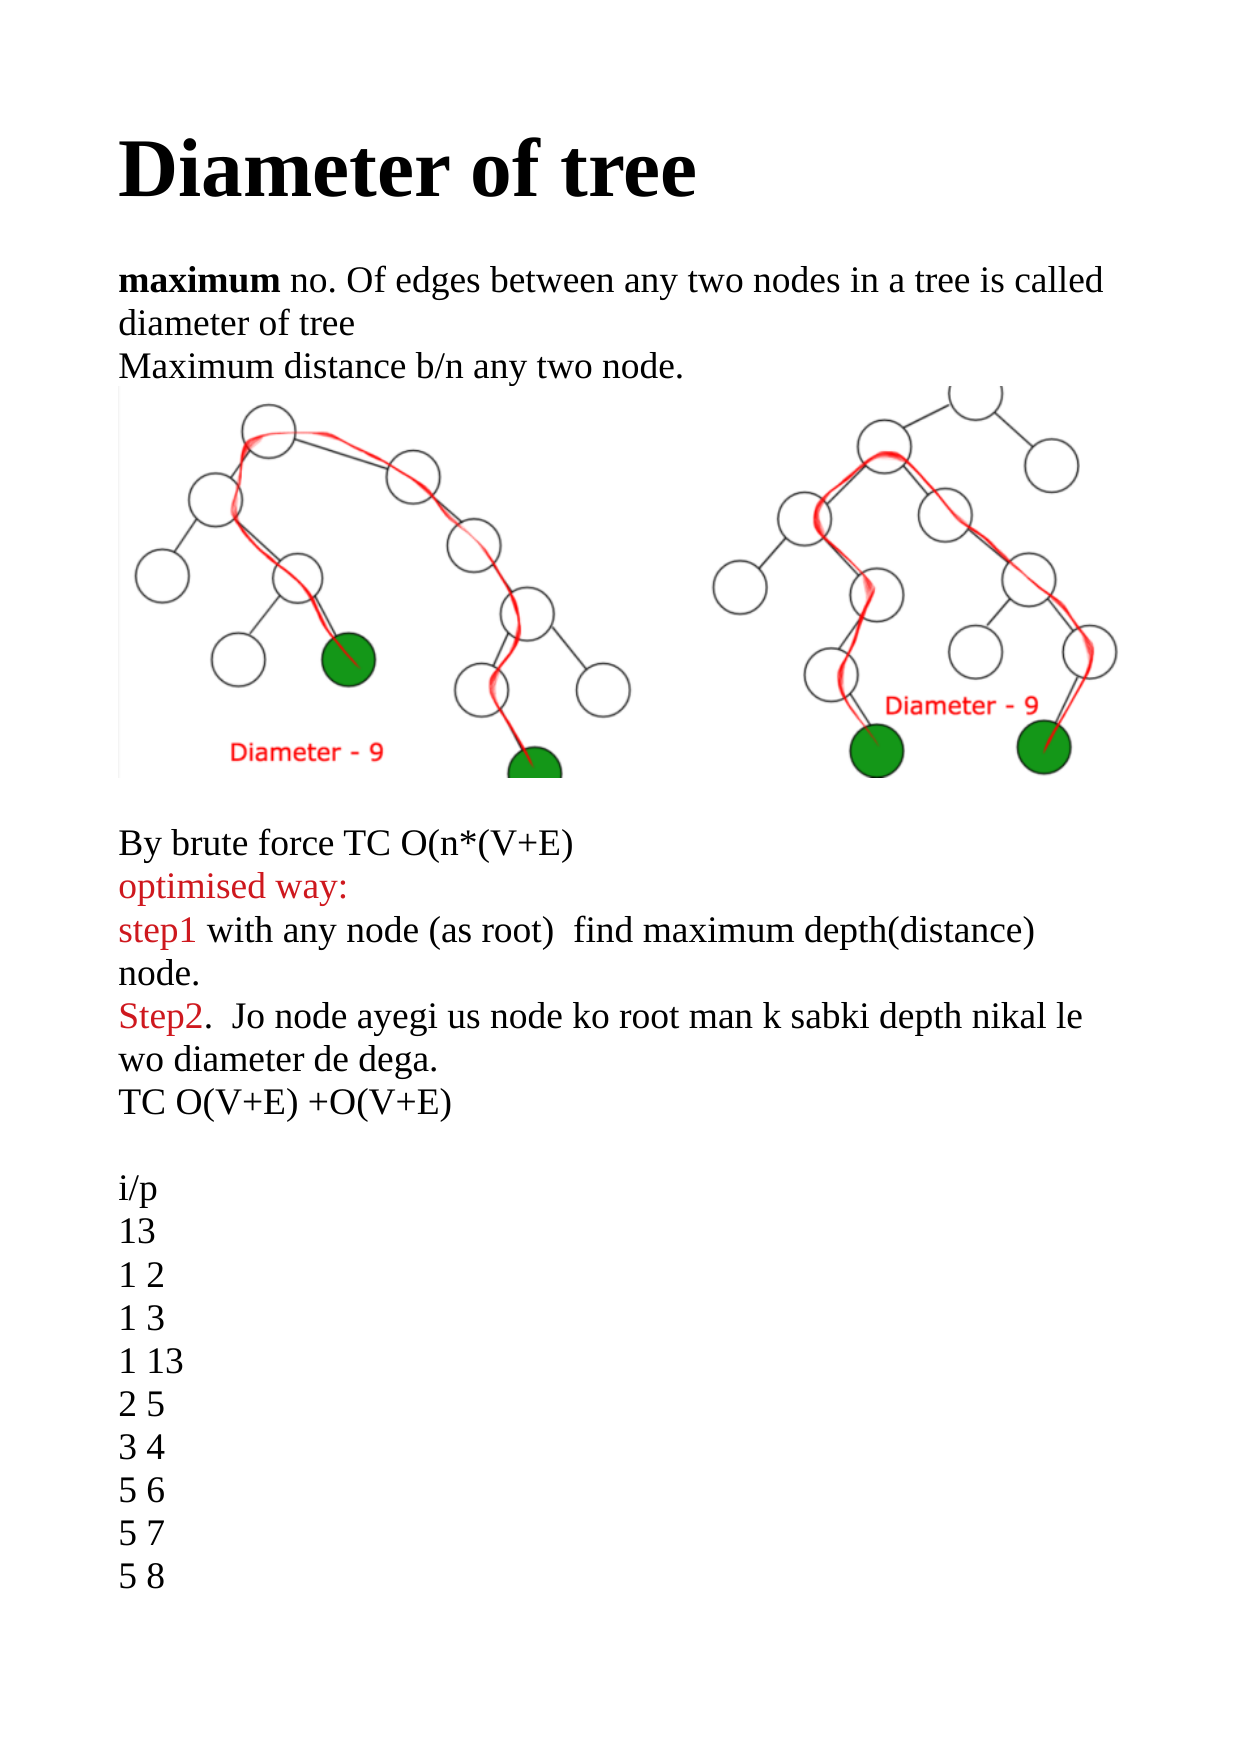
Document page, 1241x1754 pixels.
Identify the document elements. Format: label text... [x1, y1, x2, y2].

text 5 8 [118, 1554, 1122, 1597]
text i/p [118, 1166, 1122, 1209]
text By brute force TC O(n*(V+E) [118, 821, 1122, 864]
text 2 5 [118, 1381, 1122, 1424]
text 13 [118, 1209, 1122, 1252]
text 3 4 [118, 1424, 1122, 1468]
text 1 13 [118, 1338, 1122, 1381]
picture [118, 386, 1123, 778]
text Diameter of tree [118, 118, 1122, 214]
text 1 2 [118, 1252, 1122, 1295]
text maximum no. Of edges between any two nodes in a tree is called diameter of tree [118, 257, 1122, 343]
text step1 with any node (as root) find maximum depth(distance) node. [118, 907, 1122, 993]
text Maximum distance b/n any two node. [118, 343, 1122, 386]
text 5 6 [118, 1468, 1122, 1511]
text 5 7 [118, 1511, 1122, 1554]
text optimised way: [118, 864, 1122, 907]
text Step2. Jo node ayegi us node ko root man k sabki depth nikal le wo diameter de dega. [118, 993, 1122, 1079]
text 1 3 [118, 1295, 1122, 1338]
text TC O(V+E) +O(V+E) [118, 1079, 1122, 1123]
